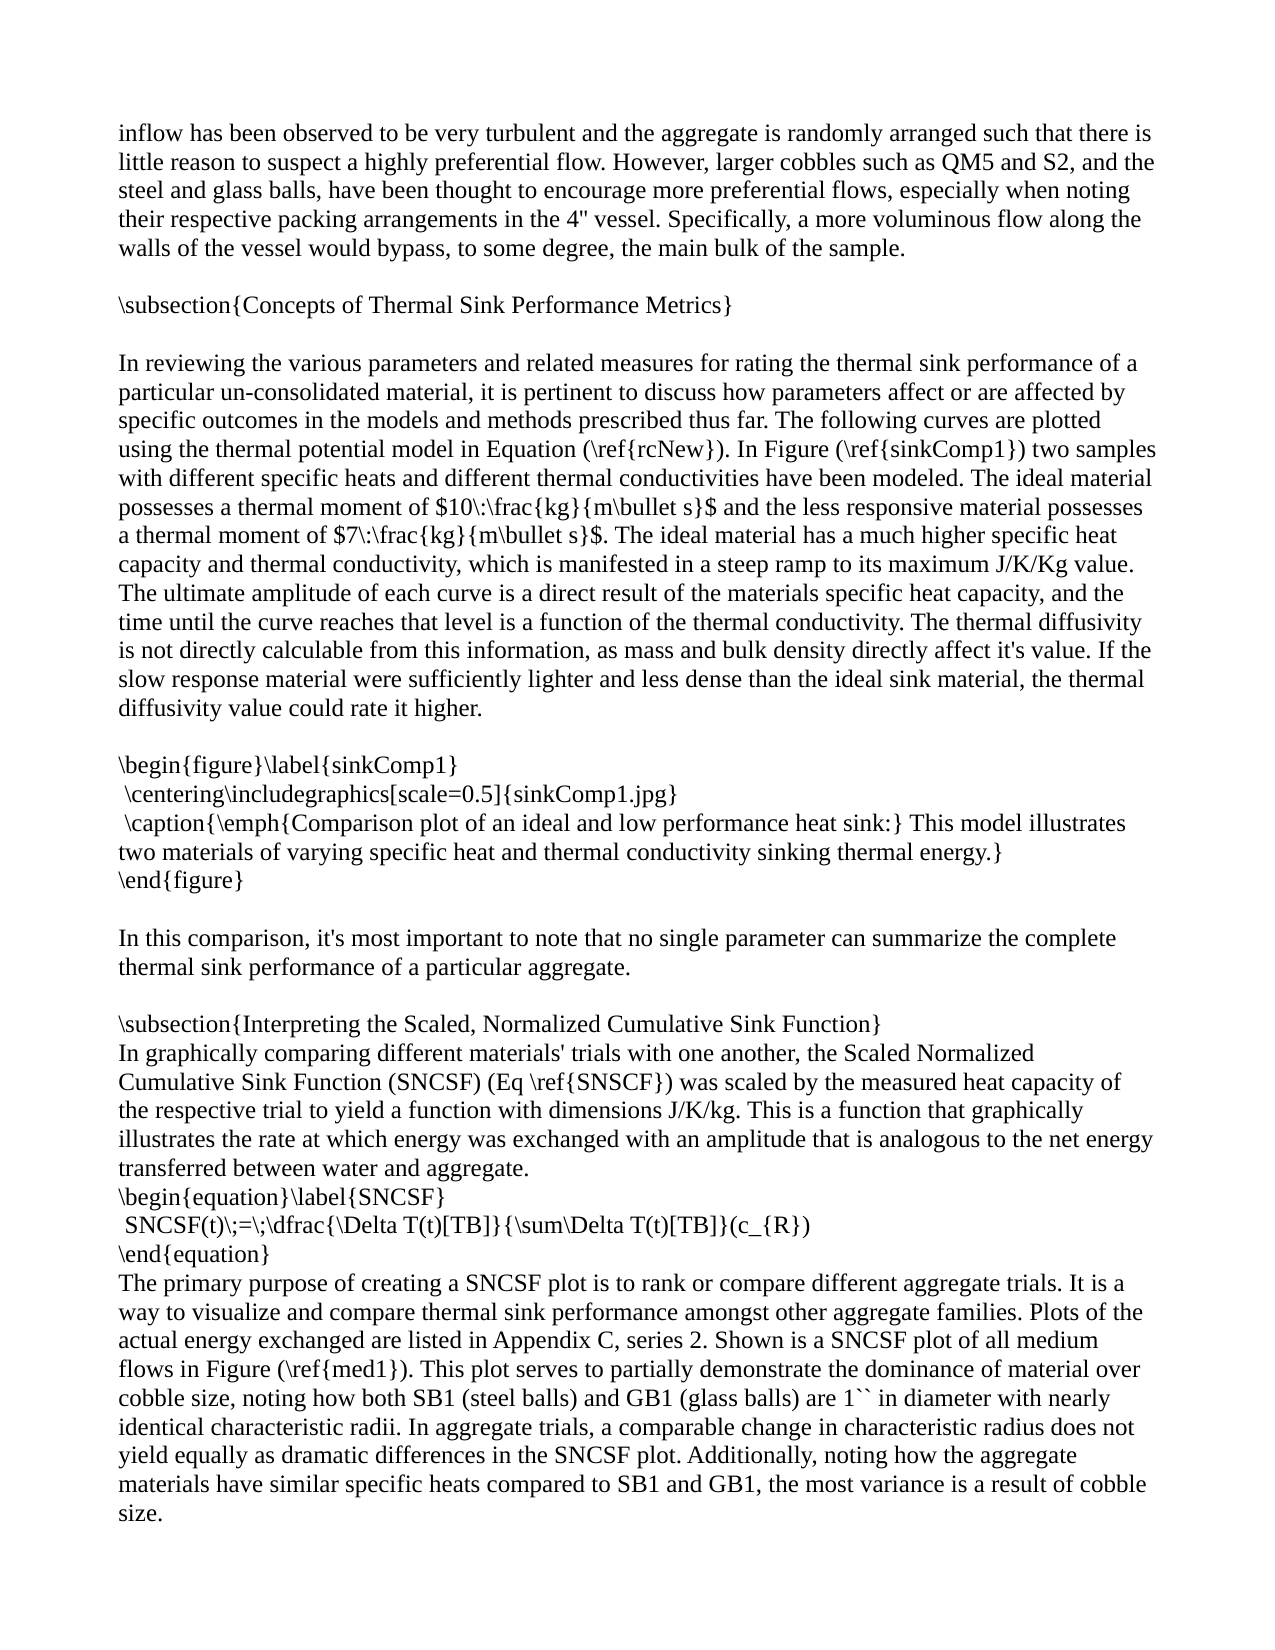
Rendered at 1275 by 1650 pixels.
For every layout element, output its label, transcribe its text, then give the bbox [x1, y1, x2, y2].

text SNCSF(t)\;=\;\dfrac{\Delta T(t)[TB]}{\sum\Delta T(t)[TB]}(c_{R}) [118, 1211, 1157, 1239]
text The primary purpose of creating a SNCSF plot is to rank or compare different aggregate trials. It is a way to visualize and compare thermal sink performance amongst other aggregate families. Plots of the actual energy exchanged are listed in Appendix C, series 2. Shown is a SNCSF plot of all medium flows in Figure (\ref{med1}). This plot serves to partially demonstrate the dominance of material over cobble size, noting how both SB1 (steel balls) and GB1 (glass balls) are 1`` in diameter with nearly identical characteristic radii. In aggregate trials, a comparable change in characteristic radius does not yield equally as dramatic differences in the SNCSF plot. Additionally, noting how the aggregate materials have similar specific heats compared to SB1 and GB1, the most variance is a result of cobble size. [118, 1268, 1157, 1527]
text \subsection{Concepts of Thermal Sink Performance Metrics} [118, 291, 1157, 319]
text \centering\includegraphics[scale=0.5]{sinkComp1.jpg} [118, 779, 1157, 808]
text \subsection{Interpreting the Scaled, Normalized Cumulative Sink Function} [118, 1009, 1157, 1038]
text \end{equation} [118, 1239, 1157, 1268]
text In reviewing the various parameters and related measures for rating the thermal sink performance of a particular un-consolidated material, it is pertinent to discuss how parameters affect or are affected by specific outcomes in the models and methods prescribed thus far. The following curves are plotted using the thermal potential model in Equation (\ref{rcNew}). In Figure (\ref{sinkComp1}) two samples with different specific heats and different thermal conductivities have been modeled. The ideal material possesses a thermal moment of $10\:\frac{kg}{m\bullet s}$ and the less responsive material possesses a thermal moment of $7\:\frac{kg}{m\bullet s}$. The ideal material has a much higher specific heat capacity and thermal conductivity, which is manifested in a steep ramp to its maximum J/K/Kg value. The ultimate amplitude of each curve is a direct result of the materials specific heat capacity, and the time until the curve reaches that level is a function of the thermal conductivity. The thermal diffusivity is not directly calculable from this information, as mass and bulk density directly affect it's value. If the slow response material were sufficiently lighter and less dense than the ideal sink material, the thermal diffusivity value could rate it higher. [118, 348, 1157, 722]
text \begin{figure}\label{sinkComp1} [118, 751, 1157, 779]
text In this comparison, it's most important to note that no single parameter can summarize the complete thermal sink performance of a particular aggregate. [118, 923, 1157, 981]
text \caption{\emph{Comparison plot of an ideal and low performance heat sink:} This model illustrates two materials of varying specific heat and thermal conductivity sinking thermal energy.} [118, 808, 1157, 866]
text inflow has been observed to be very turbulent and the aggregate is randomly arranged such that there is little reason to suspect a highly preferential flow. However, larger cobbles such as QM5 and S2, and the steel and glass balls, have been thought to encourage more preferential flows, especially when noting their respective packing arrangements in the 4'' vessel. Specifically, a more voluminous flow along the walls of the vessel would bypass, to some degree, the main bulk of the sample. [118, 118, 1157, 262]
text In graphically comparing different materials' trials with one another, the Scaled Normalized Cumulative Sink Function (SNCSF) (Eq \ref{SNSCF}) was scaled by the measured heat capacity of the respective trial to yield a function with dimensions J/K/kg. This is a function that graphically illustrates the rate at which energy was exchanged with an amplitude that is analogous to the net energy transferred between water and aggregate. [118, 1038, 1157, 1182]
text \end{figure} [118, 866, 1157, 894]
text \begin{equation}\label{SNCSF} [118, 1182, 1157, 1211]
